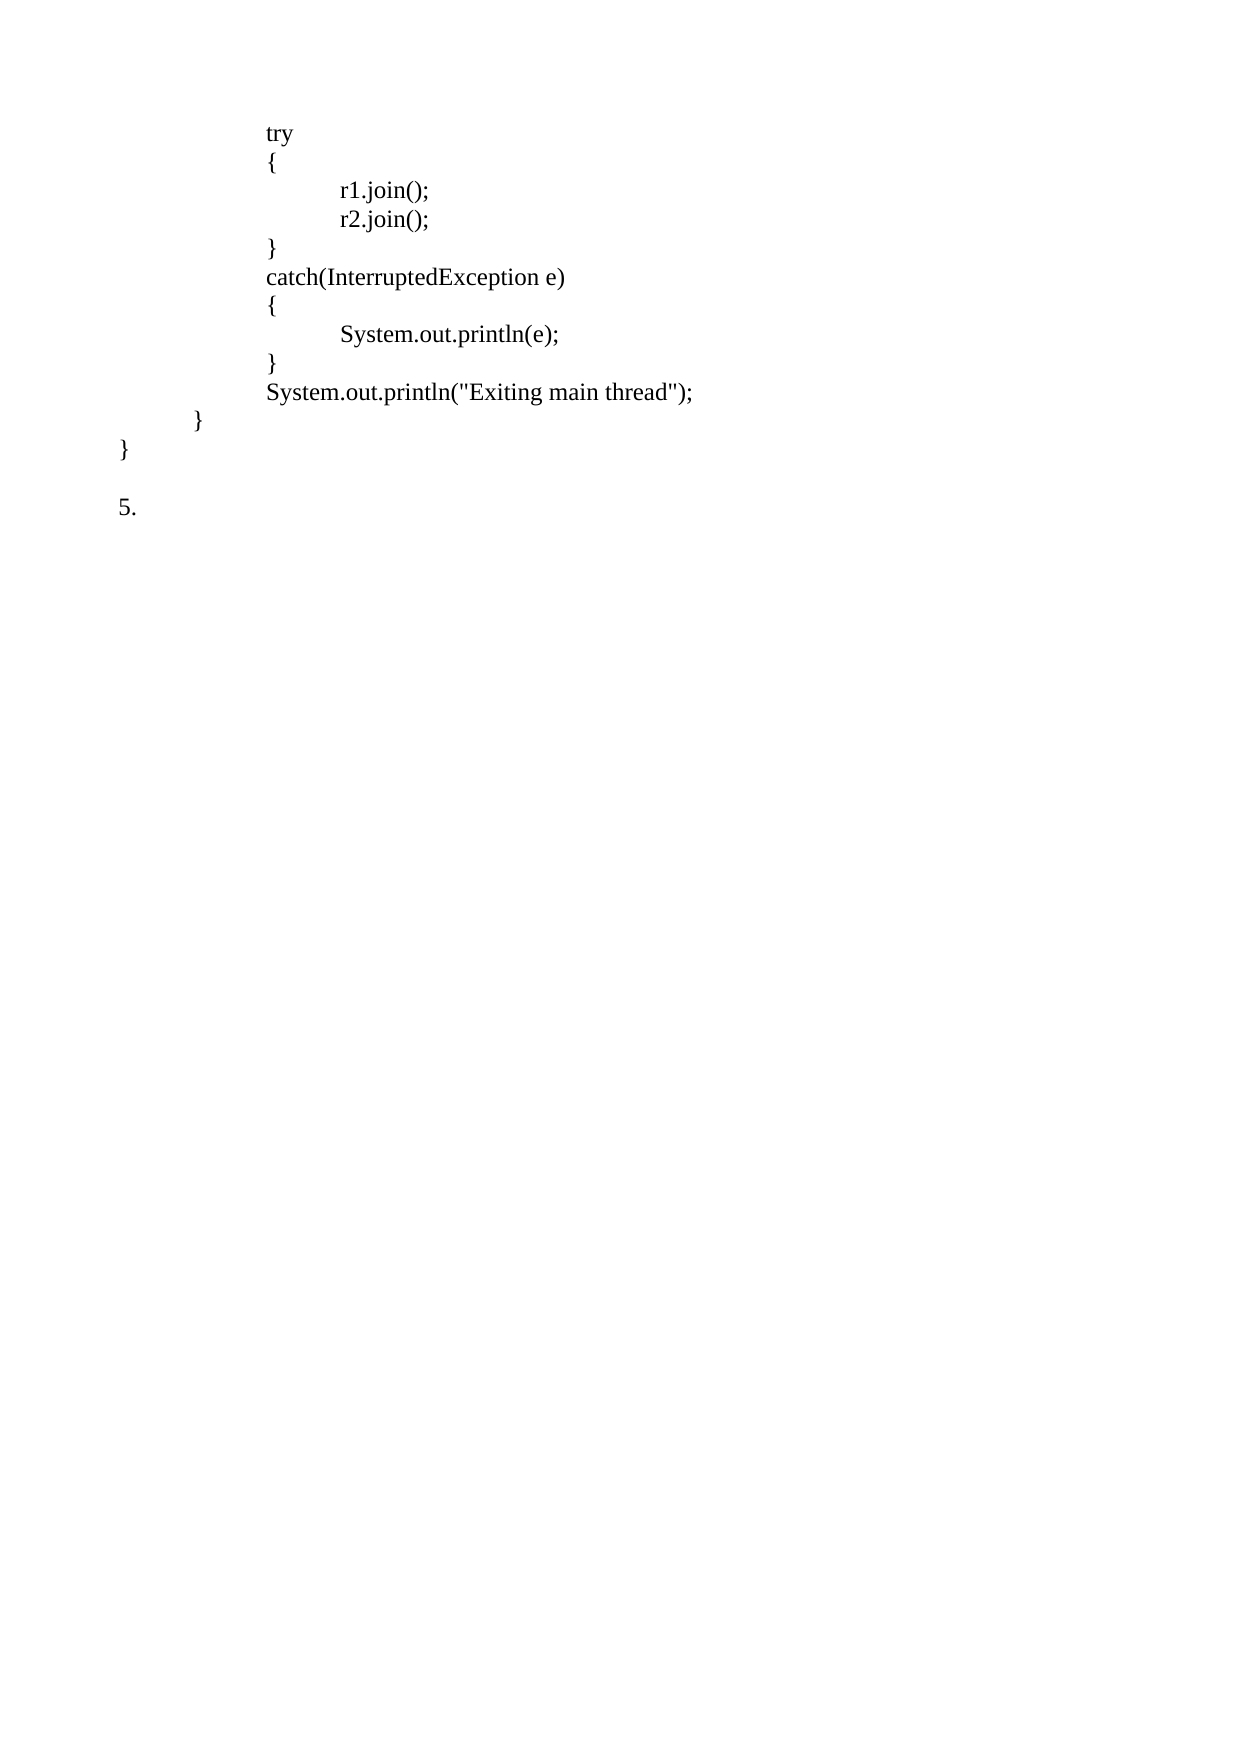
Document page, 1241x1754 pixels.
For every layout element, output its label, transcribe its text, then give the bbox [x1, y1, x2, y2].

text { [118, 291, 1122, 319]
text r2.join(); [118, 204, 1122, 233]
text try [118, 118, 1122, 147]
text } [118, 348, 1122, 377]
text { [118, 147, 1122, 176]
text System.out.println("Exiting main thread"); [118, 377, 1122, 406]
text catch(InterruptedException e) [118, 262, 1122, 291]
text } [118, 406, 1122, 434]
text r1.join(); [118, 176, 1122, 204]
text 5. [118, 492, 1122, 521]
text } [118, 233, 1122, 262]
text } [118, 434, 1122, 463]
text System.out.println(e); [118, 319, 1122, 348]
